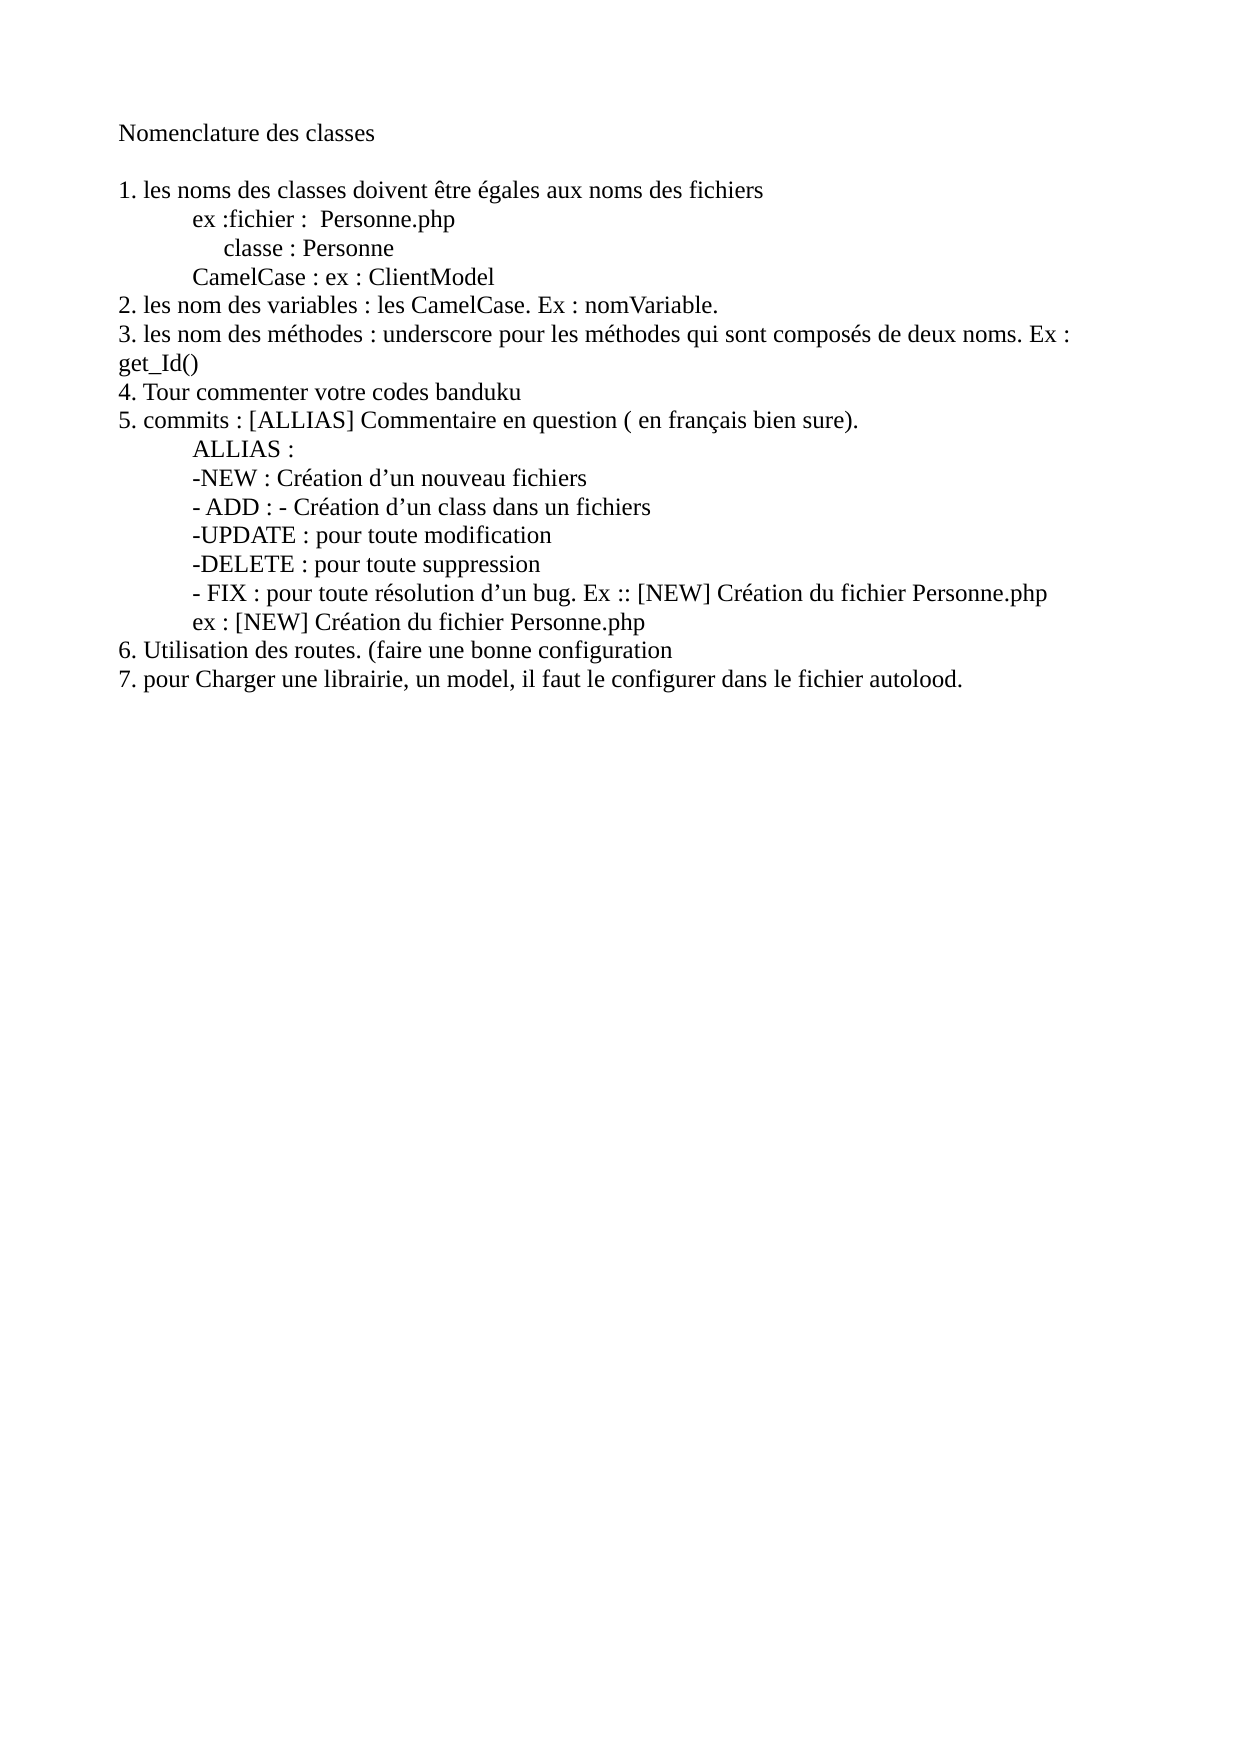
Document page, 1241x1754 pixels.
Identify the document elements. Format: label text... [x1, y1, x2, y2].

text classe : Personne [118, 233, 1122, 262]
text 4. Tour commenter votre codes banduku [118, 377, 1122, 406]
text ALLIAS : [118, 434, 1122, 463]
text 7. pour Charger une librairie, un model, il faut le configurer dans le fichier autolood. [118, 664, 1122, 693]
text 3. les nom des méthodes : underscore pour les méthodes qui sont composés de deux noms. Ex : get_Id() [118, 319, 1122, 377]
text -NEW : Création d’un nouveau fichiers [118, 463, 1122, 492]
text -UPDATE : pour toute modification [118, 521, 1122, 549]
text -DELETE : pour toute suppression [118, 549, 1122, 578]
text - ADD : - Création d’un class dans un fichiers [118, 492, 1122, 521]
text 2. les nom des variables : les CamelCase. Ex : nomVariable. [118, 291, 1122, 319]
text ex : [NEW] Création du fichier Personne.php [118, 607, 1122, 636]
text CamelCase : ex : ClientModel [118, 262, 1122, 291]
text Nomenclature des classes [118, 118, 1122, 147]
text 6. Utilisation des routes. (faire une bonne configuration [118, 636, 1122, 664]
text 5. commits : [ALLIAS] Commentaire en question ( en français bien sure). [118, 406, 1122, 434]
text ex :fichier : Personne.php [118, 204, 1122, 233]
text - FIX : pour toute résolution d’un bug. Ex :: [NEW] Création du fichier Personne.php [118, 578, 1122, 607]
text 1. les noms des classes doivent être égales aux noms des fichiers [118, 176, 1122, 204]
